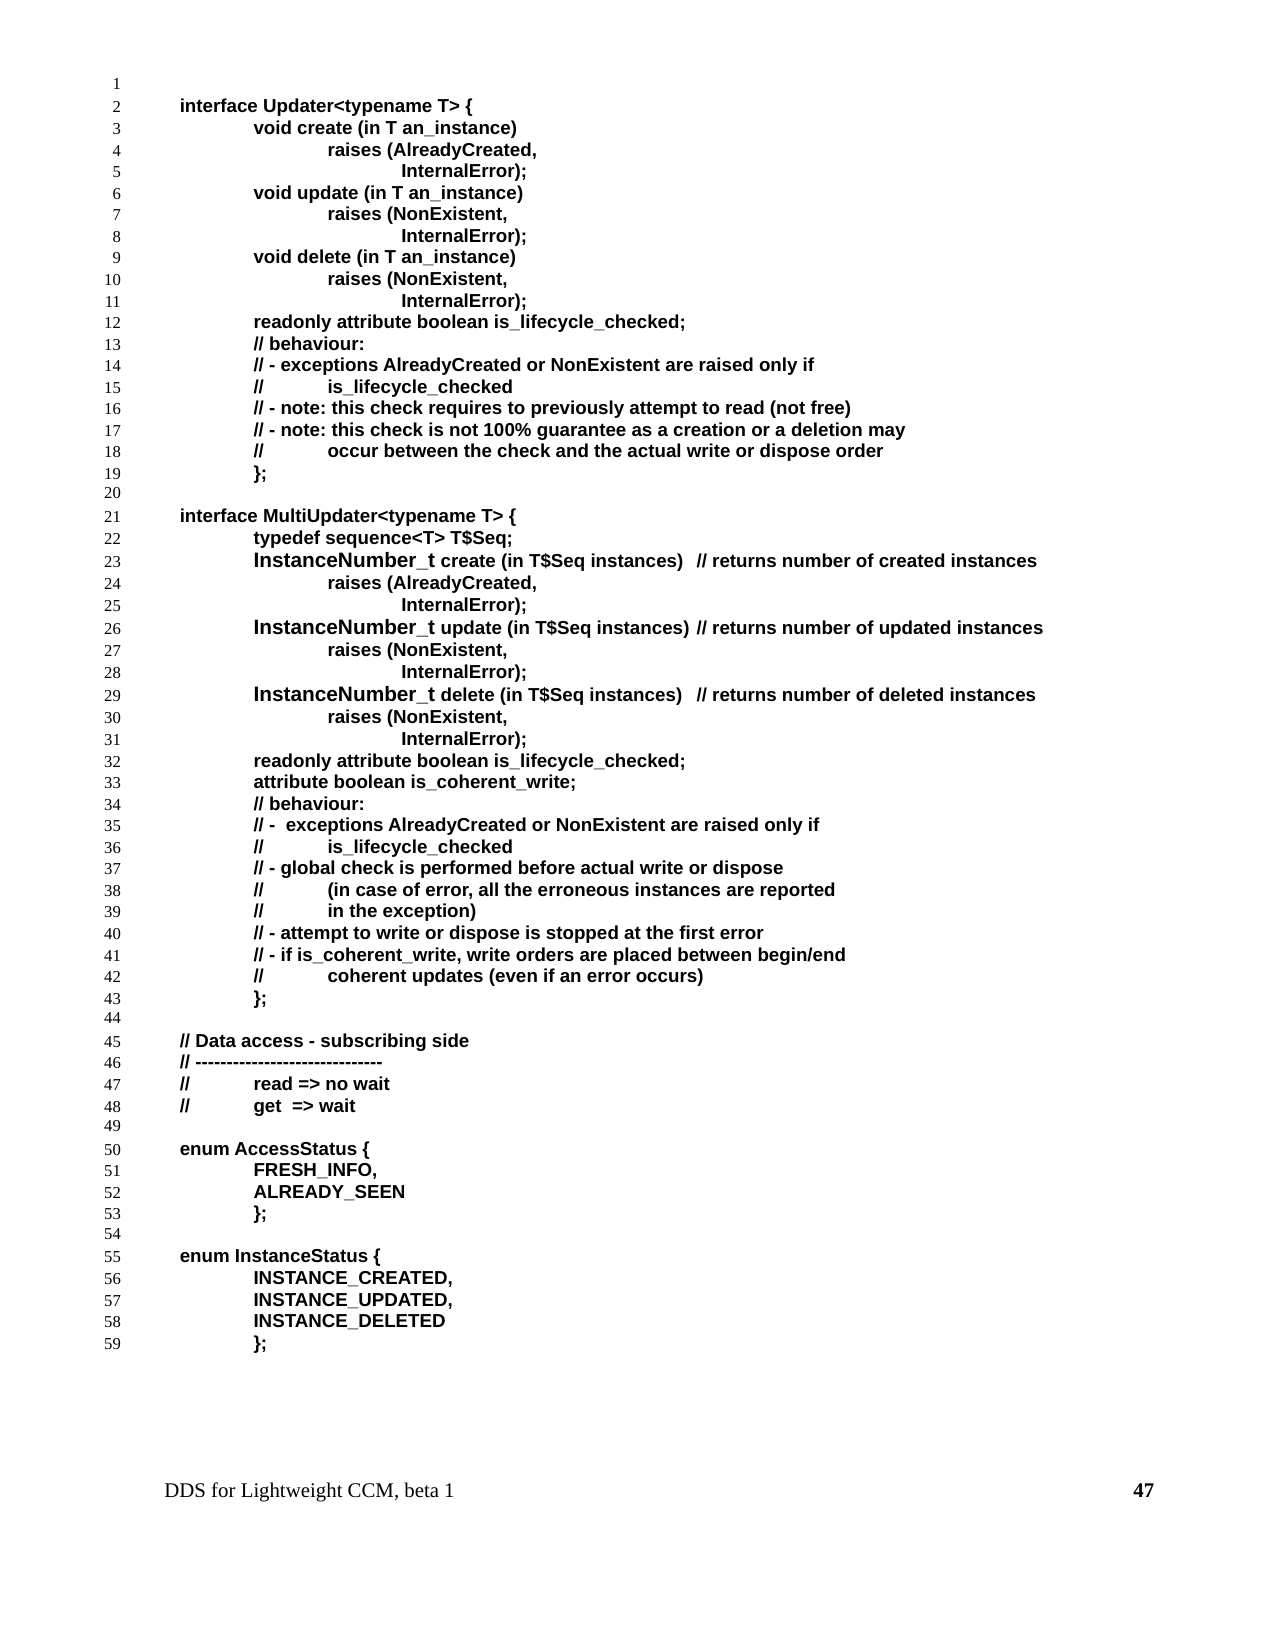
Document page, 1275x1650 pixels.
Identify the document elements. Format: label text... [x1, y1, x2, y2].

text }; [179, 1202, 1200, 1224]
text raises (NonExistent, [179, 203, 1200, 225]
text enum AccessStatus { [179, 1137, 1200, 1159]
text // is_lifecycle_checked [179, 376, 1200, 397]
text // Data access - subscribing side [179, 1030, 1200, 1051]
text // - note: this check is not 100% guarantee as a creation or a deletion may [179, 419, 1200, 440]
text }; [179, 462, 1200, 483]
text // behaviour: [179, 792, 1200, 814]
text FRESH_INFO, [179, 1159, 1200, 1181]
text }; [179, 1332, 1200, 1353]
text // behaviour: [179, 332, 1200, 354]
text InstanceNumber_t create (in T$Seq instances) // returns number of created instances [179, 548, 1200, 572]
text void delete (in T an_instance) [179, 246, 1200, 268]
text // coherent updates (even if an error occurs) [179, 965, 1200, 987]
text InternalError); [179, 728, 1200, 749]
text interface Updater<typename T> { [179, 95, 1200, 117]
text // - note: this check requires to previously attempt to read (not free) [179, 397, 1200, 419]
text // get => wait [179, 1094, 1200, 1116]
text void create (in T an_instance) [179, 117, 1200, 138]
text // in the exception) [179, 900, 1200, 922]
text void update (in T an_instance) [179, 182, 1200, 203]
text INSTANCE_CREATED, [179, 1267, 1200, 1288]
text INSTANCE_DELETED [179, 1310, 1200, 1332]
text InstanceNumber_t delete (in T$Seq instances) // returns number of deleted instances [179, 682, 1200, 706]
text attribute boolean is_coherent_write; [179, 771, 1200, 792]
text // - exceptions AlreadyCreated or NonExistent are raised only if [179, 814, 1200, 836]
text // - global check is performed before actual write or dispose [179, 857, 1200, 879]
text InternalError); [179, 289, 1200, 311]
text readonly attribute boolean is_lifecycle_checked; [179, 749, 1200, 771]
text readonly attribute boolean is_lifecycle_checked; [179, 311, 1200, 332]
text // (in case of error, all the erroneous instances are reported [179, 879, 1200, 900]
text raises (NonExistent, [179, 268, 1200, 289]
text ALREADY_SEEN [179, 1181, 1200, 1202]
text }; [179, 987, 1200, 1008]
text raises (AlreadyCreated, [179, 138, 1200, 160]
text // read => no wait [179, 1073, 1200, 1094]
text // - exceptions AlreadyCreated or NonExistent are raised only if [179, 354, 1200, 376]
text INSTANCE_UPDATED, [179, 1288, 1200, 1310]
text enum InstanceStatus { [179, 1245, 1200, 1267]
text raises (AlreadyCreated, [179, 572, 1200, 594]
text InstanceNumber_t update (in T$Seq instances) // returns number of updated instances [179, 615, 1200, 639]
text typedef sequence<T> T$Seq; [179, 527, 1200, 548]
text // - if is_coherent_write, write orders are placed between begin/end [179, 943, 1200, 965]
text InternalError); [179, 225, 1200, 246]
text InternalError); [179, 594, 1200, 615]
text raises (NonExistent, [179, 706, 1200, 728]
text // is_lifecycle_checked [179, 836, 1200, 857]
text // ------------------------------ [179, 1051, 1200, 1073]
text InternalError); [179, 160, 1200, 182]
text // occur between the check and the actual write or dispose order [179, 440, 1200, 462]
text raises (NonExistent, [179, 639, 1200, 661]
text interface MultiUpdater<typename T> { [179, 505, 1200, 527]
text // - attempt to write or dispose is stopped at the first error [179, 922, 1200, 943]
text InternalError); [179, 661, 1200, 682]
